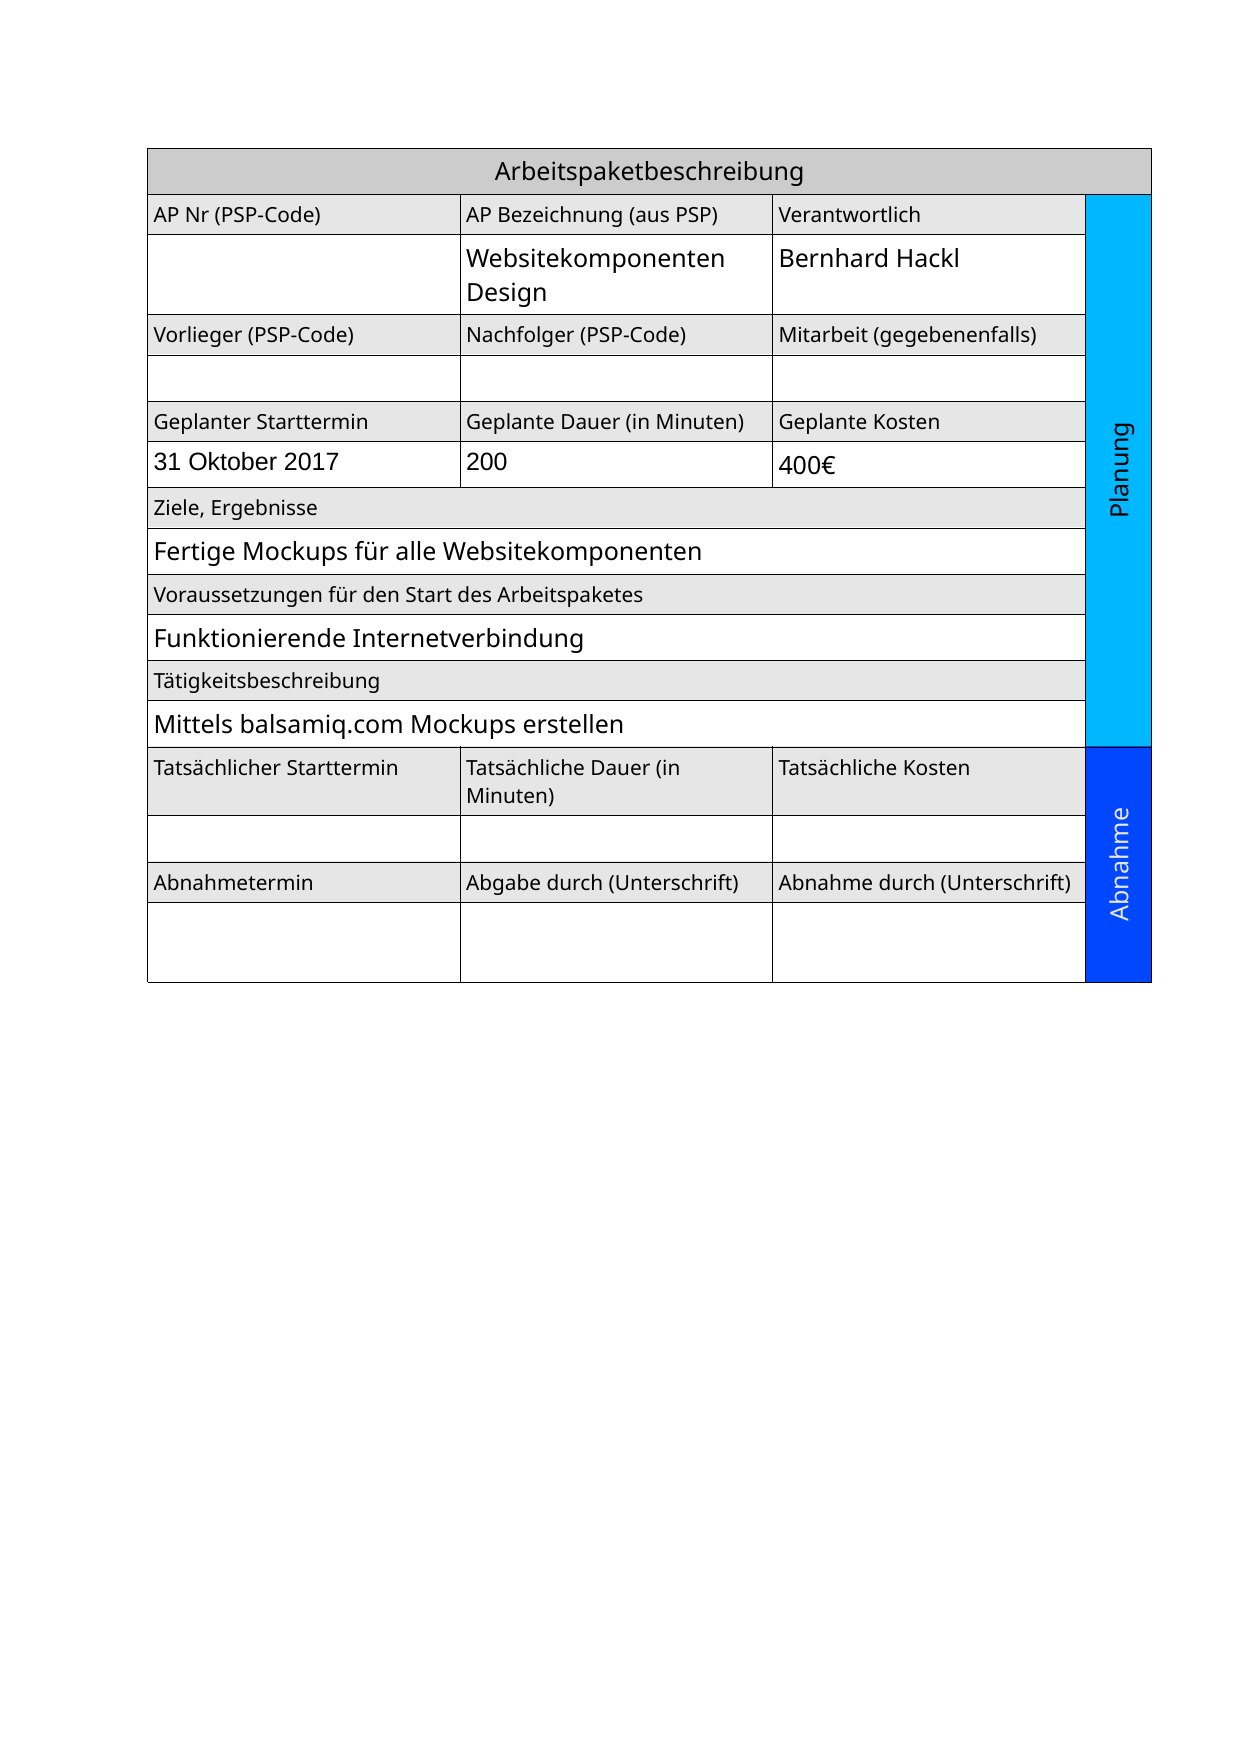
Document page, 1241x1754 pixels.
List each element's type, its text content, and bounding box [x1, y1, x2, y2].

table_cell Verantwortlich [773, 195, 1085, 234]
table_cell 31 Oktober 2017 [148, 442, 460, 487]
table_cell Tätigkeitsbeschreibung [148, 661, 1085, 700]
table_cell [773, 903, 1085, 982]
table_cell Geplante Dauer (in Minuten) [461, 402, 772, 441]
table_cell Mitarbeit (gegebenenfalls) [773, 315, 1085, 354]
table_cell Vorlieger (PSP-Code) [148, 315, 460, 354]
table_cell Mittels balsamiq.com Mockups erstellen [148, 701, 1085, 746]
table_cell [773, 356, 1085, 401]
table_cell Ziele, Ergebnisse [148, 488, 1085, 527]
table_cell Abnahme [1086, 748, 1151, 982]
table_cell Nachfolger (PSP-Code) [461, 315, 772, 354]
table_cell Planung [1086, 195, 1151, 746]
table_cell Bernhard Hackl [773, 235, 1085, 314]
table_cell Abgabe durch (Unterschrift) [461, 863, 772, 902]
table_cell [461, 816, 772, 861]
table_cell [461, 903, 772, 982]
table_cell 400€ [773, 442, 1085, 487]
table_cell Websitekomponenten Design [461, 235, 772, 314]
table_cell AP Bezeichnung (aus PSP) [461, 195, 772, 234]
table_cell Abnahmetermin [148, 863, 460, 902]
table_cell Funktionierende Internetverbindung [148, 615, 1085, 660]
table_cell AP Nr (PSP-Code) [148, 195, 460, 234]
table_cell [148, 356, 460, 401]
table_cell Tatsächliche Kosten [773, 748, 1085, 815]
table_cell [148, 816, 460, 861]
table_cell [461, 356, 772, 401]
table_cell Tatsächliche Dauer (in Minuten) [461, 748, 772, 815]
table_cell [148, 235, 460, 314]
table_cell 200 [461, 442, 772, 487]
table_cell Geplante Kosten [773, 402, 1085, 441]
table_header Arbeitspaketbeschreibung [148, 149, 1151, 194]
table_cell Fertige Mockups für alle Websitekomponenten [148, 529, 1085, 573]
table_cell [148, 903, 460, 982]
table_cell Abnahme durch (Unterschrift) [773, 863, 1085, 902]
table_cell Voraussetzungen für den Start des Arbeitspaketes [148, 575, 1085, 614]
table_cell Tatsächlicher Starttermin [148, 748, 460, 815]
table_cell Geplanter Starttermin [148, 402, 460, 441]
table_cell [773, 816, 1085, 861]
